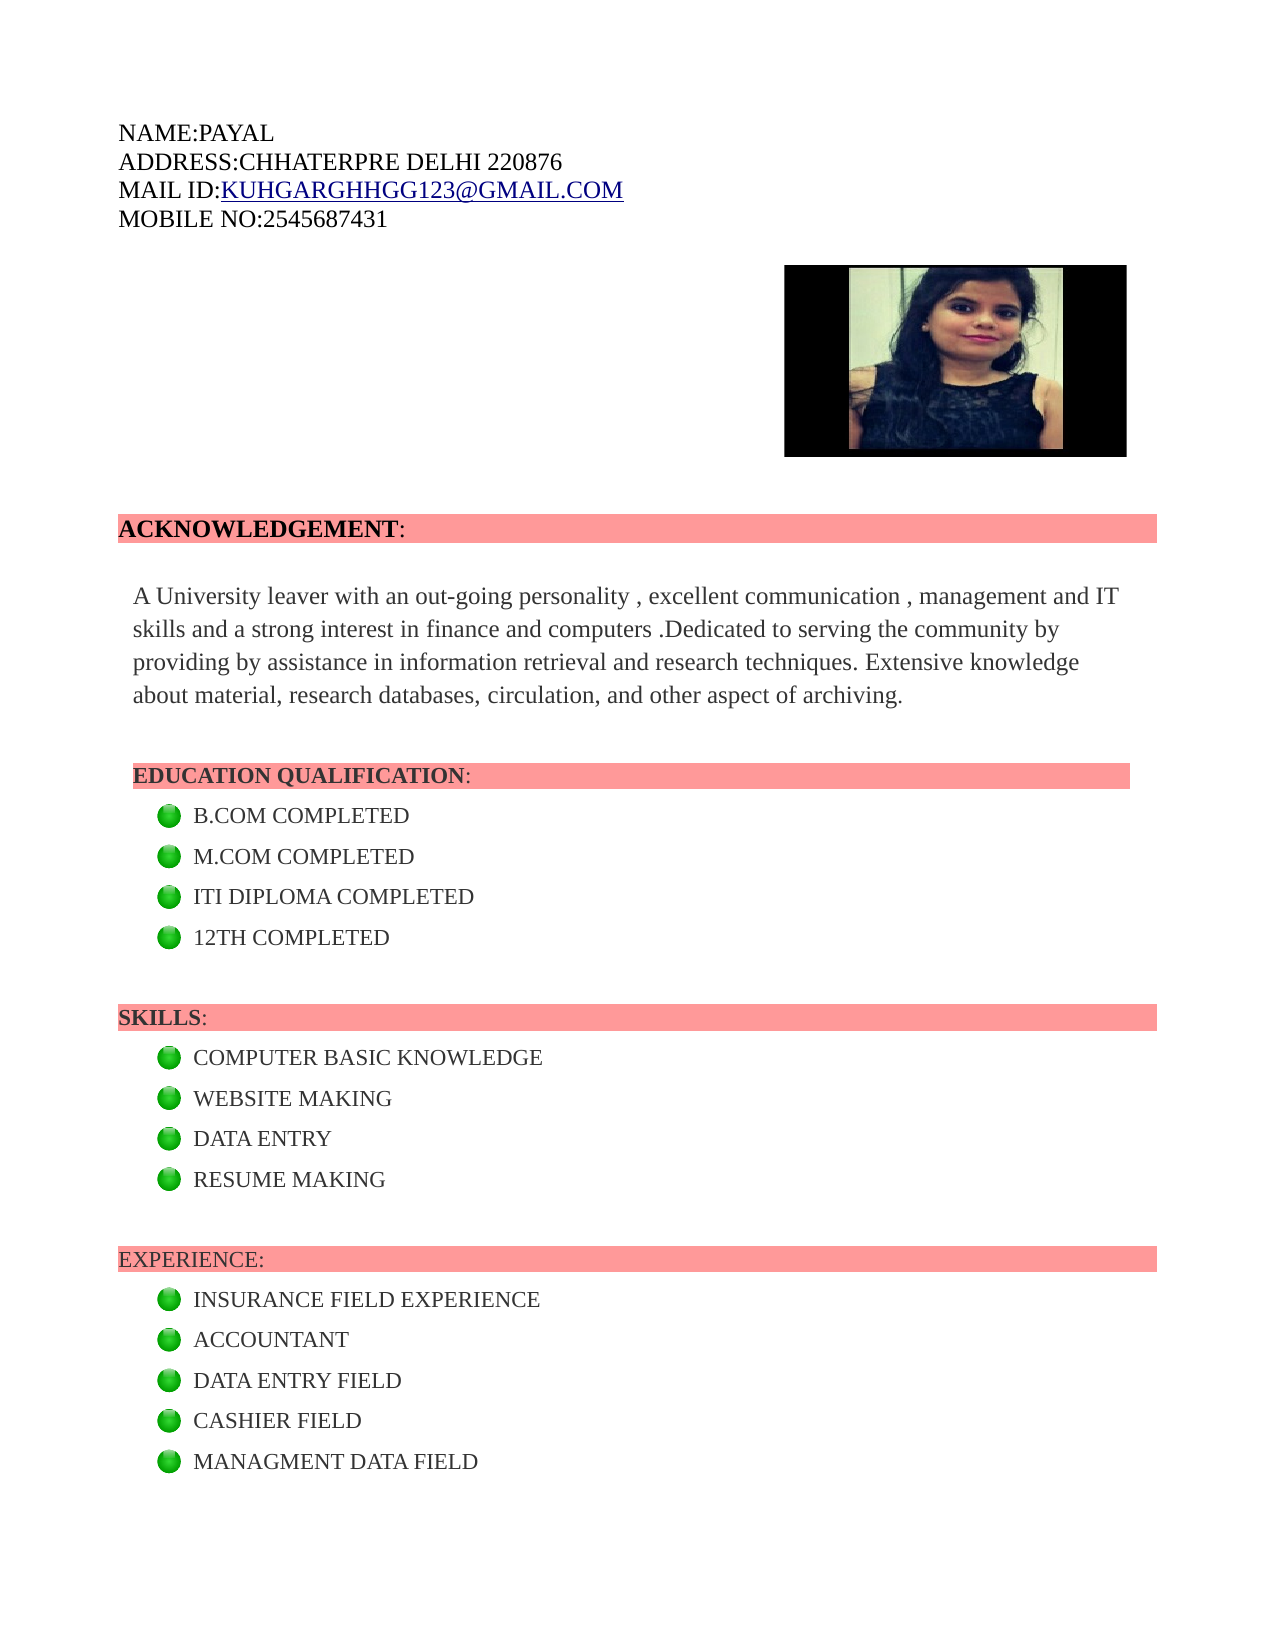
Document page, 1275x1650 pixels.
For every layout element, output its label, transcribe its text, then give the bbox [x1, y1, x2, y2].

list WEBSITE MAKING [156, 1084, 1157, 1112]
list DATA ENTRY [156, 1125, 1157, 1152]
list INSURANCE FIELD EXPERIENCE [156, 1286, 1157, 1313]
list ACCOUNTANT [156, 1326, 1157, 1353]
list MANAGMENT DATA FIELD [156, 1448, 1157, 1475]
text ADDRESS:CHHATERPRE DELHI 220876 [118, 147, 1157, 176]
text SKILLS: [118, 1004, 1157, 1031]
text MOBILE NO:2545687431 [118, 204, 1157, 233]
list ITI DIPLOMA COMPLETED [156, 883, 1157, 911]
list RESUME MAKING [156, 1166, 1157, 1193]
text NAME:PAYAL [118, 118, 1157, 147]
list M.COM COMPLETED [156, 843, 1157, 870]
picture [784, 265, 1127, 457]
list CASHIER FIELD [156, 1407, 1157, 1434]
text EDUCATION QUALIFICATION: [133, 763, 1130, 789]
text ACKNOWLEDGEMENT: [118, 514, 1157, 543]
text EXPERIENCE: [118, 1246, 1157, 1272]
list DATA ENTRY FIELD [156, 1367, 1157, 1394]
list COMPUTER BASIC KNOWLEDGE [156, 1044, 1157, 1071]
list B.COM COMPLETED [156, 802, 1157, 829]
text MAIL ID:KUHGARGHHGG123@GMAIL.COM [118, 176, 1157, 204]
list 12TH COMPLETED [156, 924, 1157, 951]
text A University leaver with an out-going personality , excellent communication , management and IT skills and a strong interest in finance and computers .Dedicated to serving the community by providing by assistance in information retrieval and research techniques. Extensive knowledge about material, research databases, circulation, and other aspect of archiving. [133, 581, 1130, 709]
